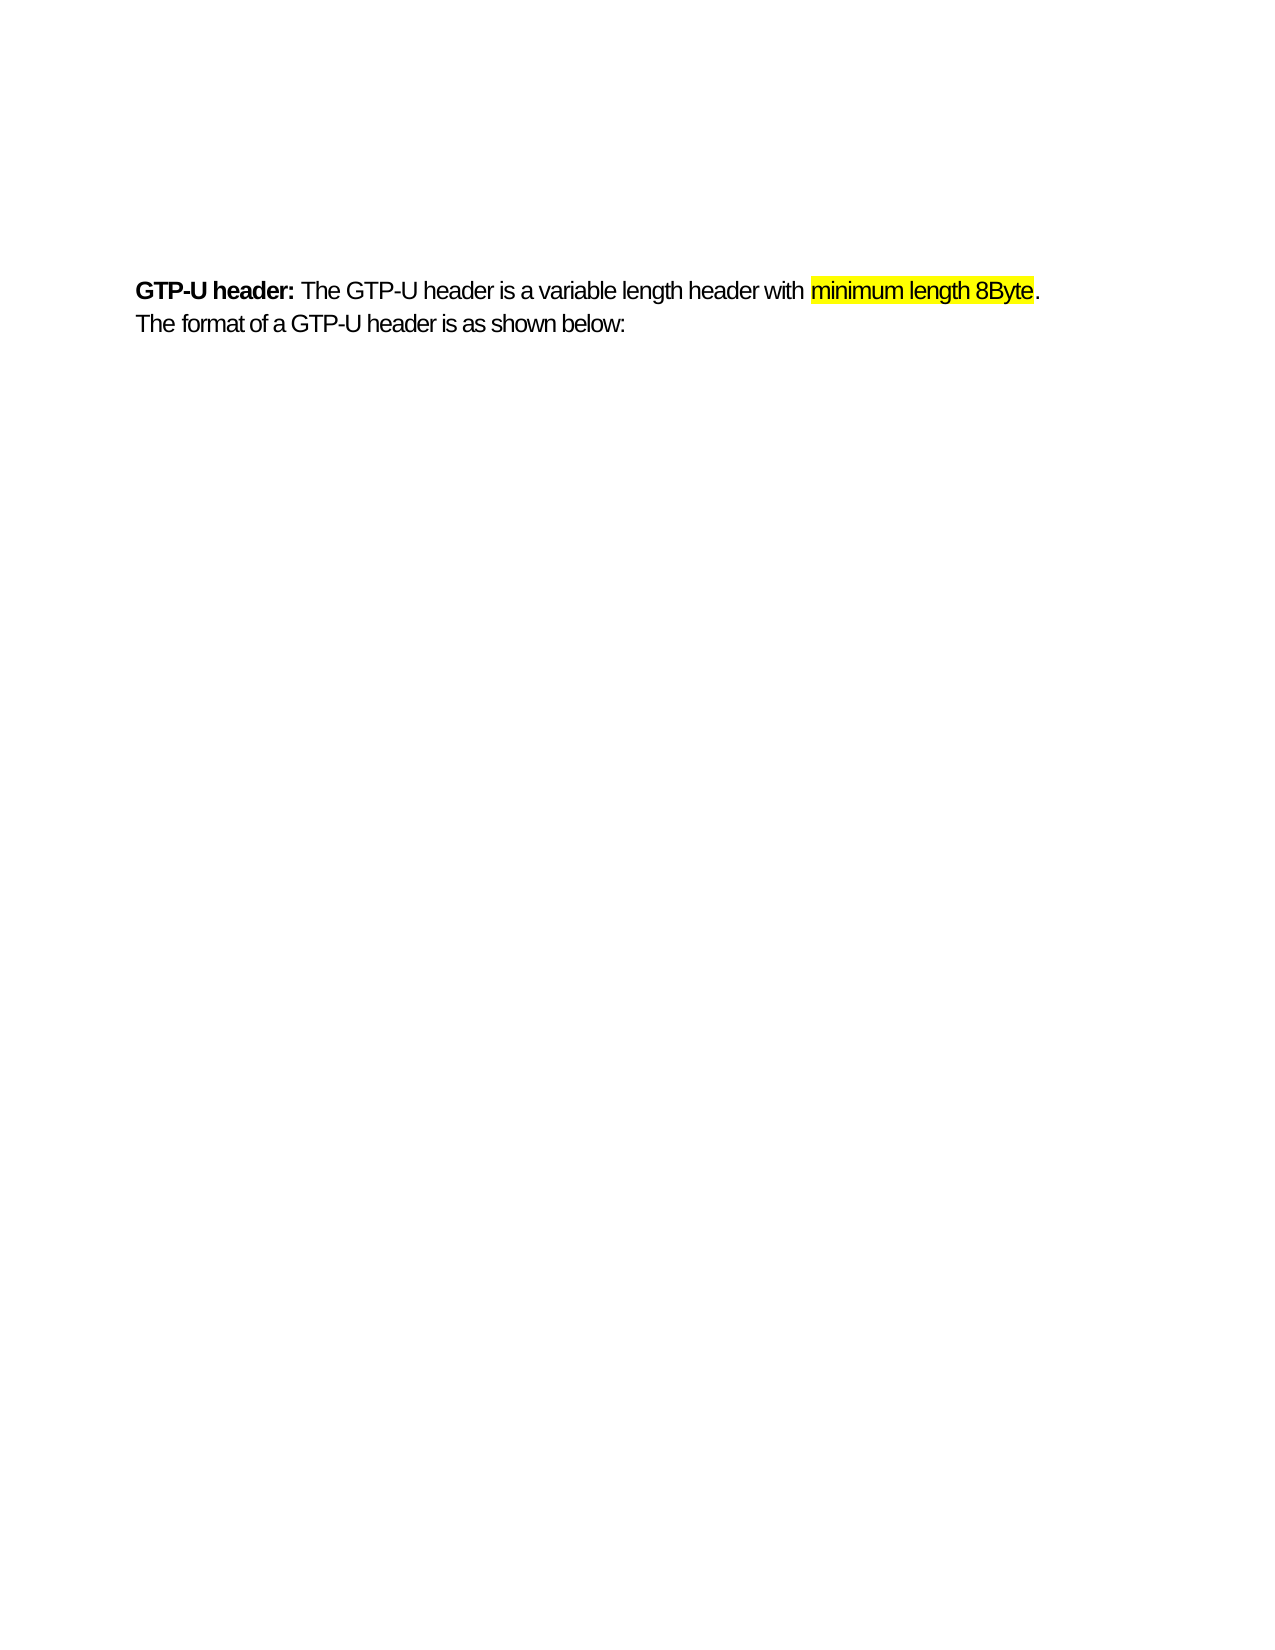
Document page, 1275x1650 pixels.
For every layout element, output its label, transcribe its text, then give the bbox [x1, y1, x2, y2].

text GTP-U header: The GTP-U header is a variable length header with minimum length 8Byte. The format of a GTP-U header is as shown below: [135, 273, 1083, 338]
